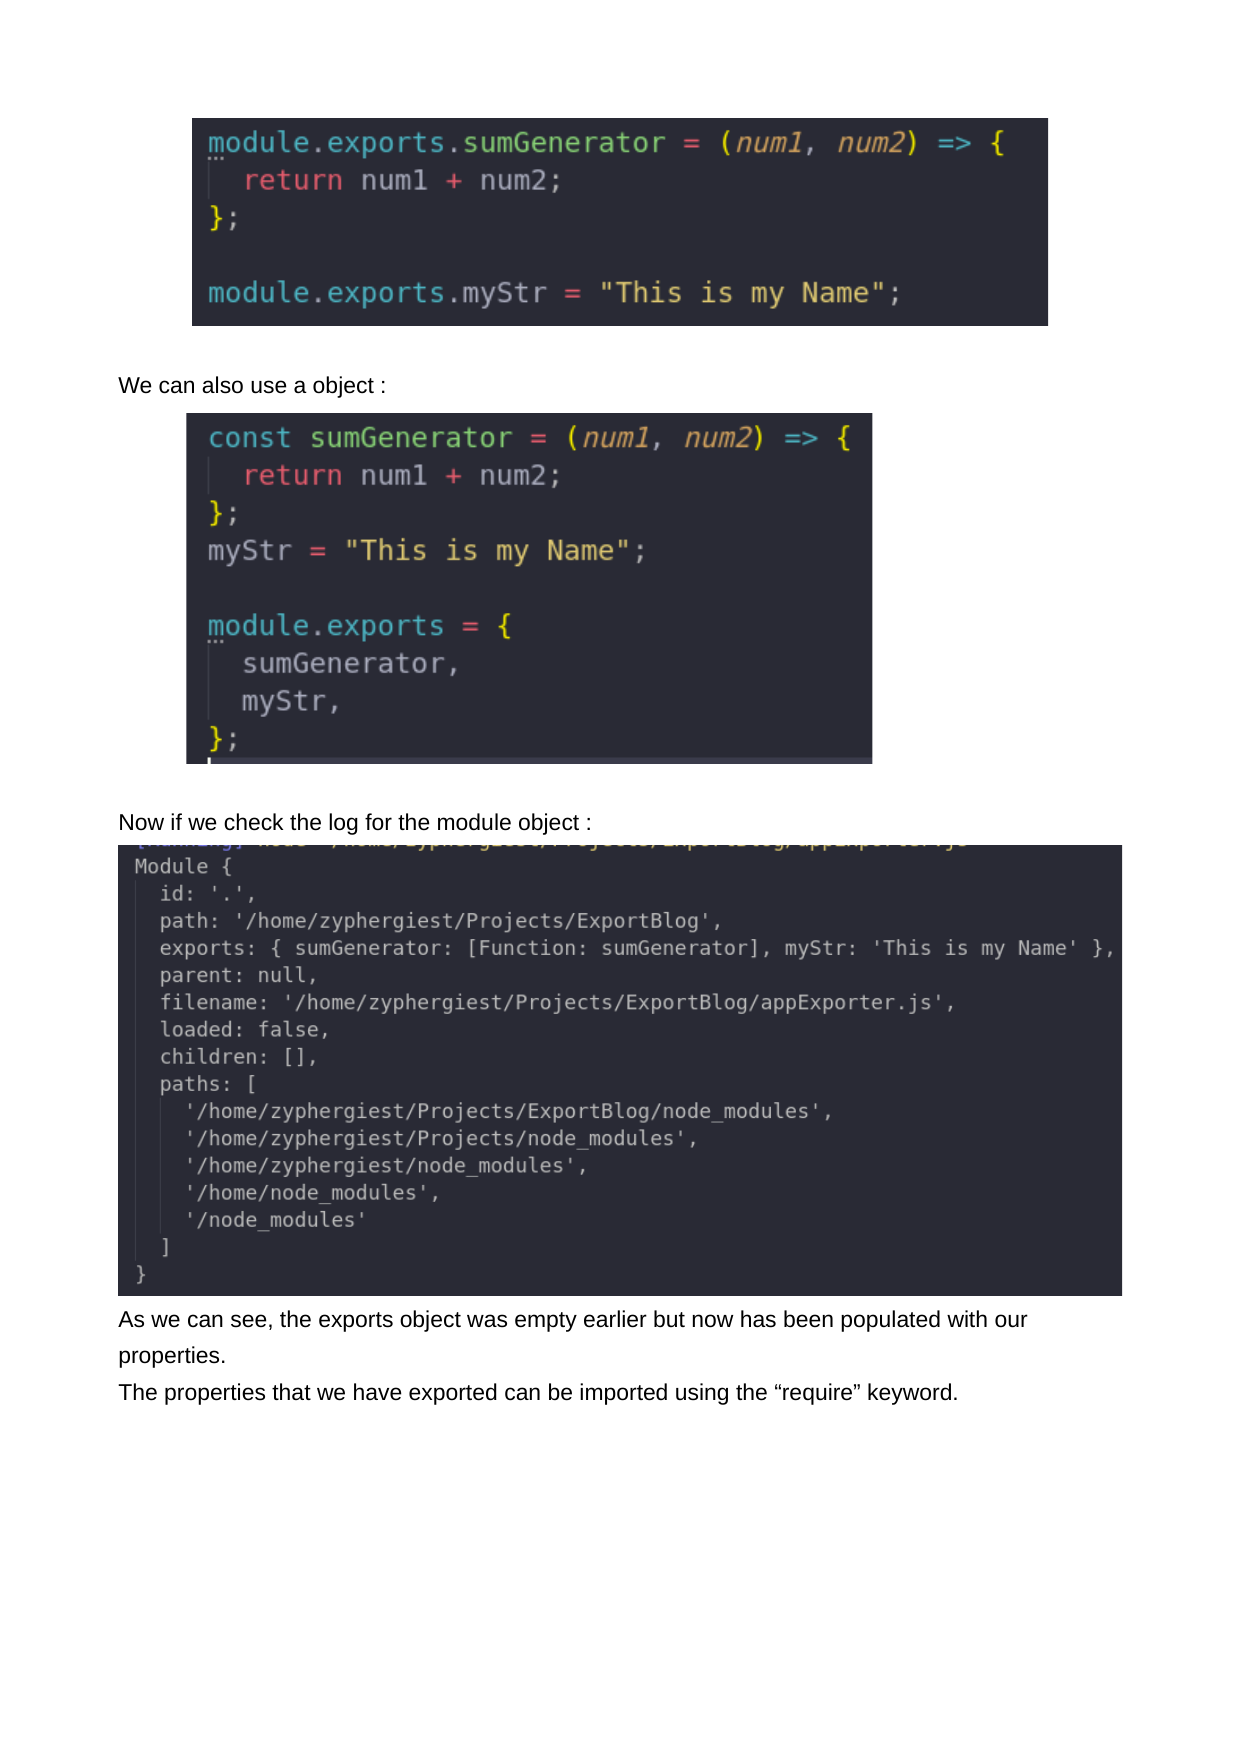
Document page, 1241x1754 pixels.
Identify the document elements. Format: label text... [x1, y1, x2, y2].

text The properties that we have exported can be imported using the “require” keyword. [118, 1379, 1122, 1405]
text As we can see, the exports object was empty earlier but now has been populated with our properties. [118, 1296, 1122, 1369]
text We can also use a object : [118, 372, 1122, 399]
picture [118, 845, 1123, 1296]
text Now if we check the log for the module object : [118, 808, 1122, 835]
picture [186, 413, 873, 764]
picture [192, 118, 1049, 326]
